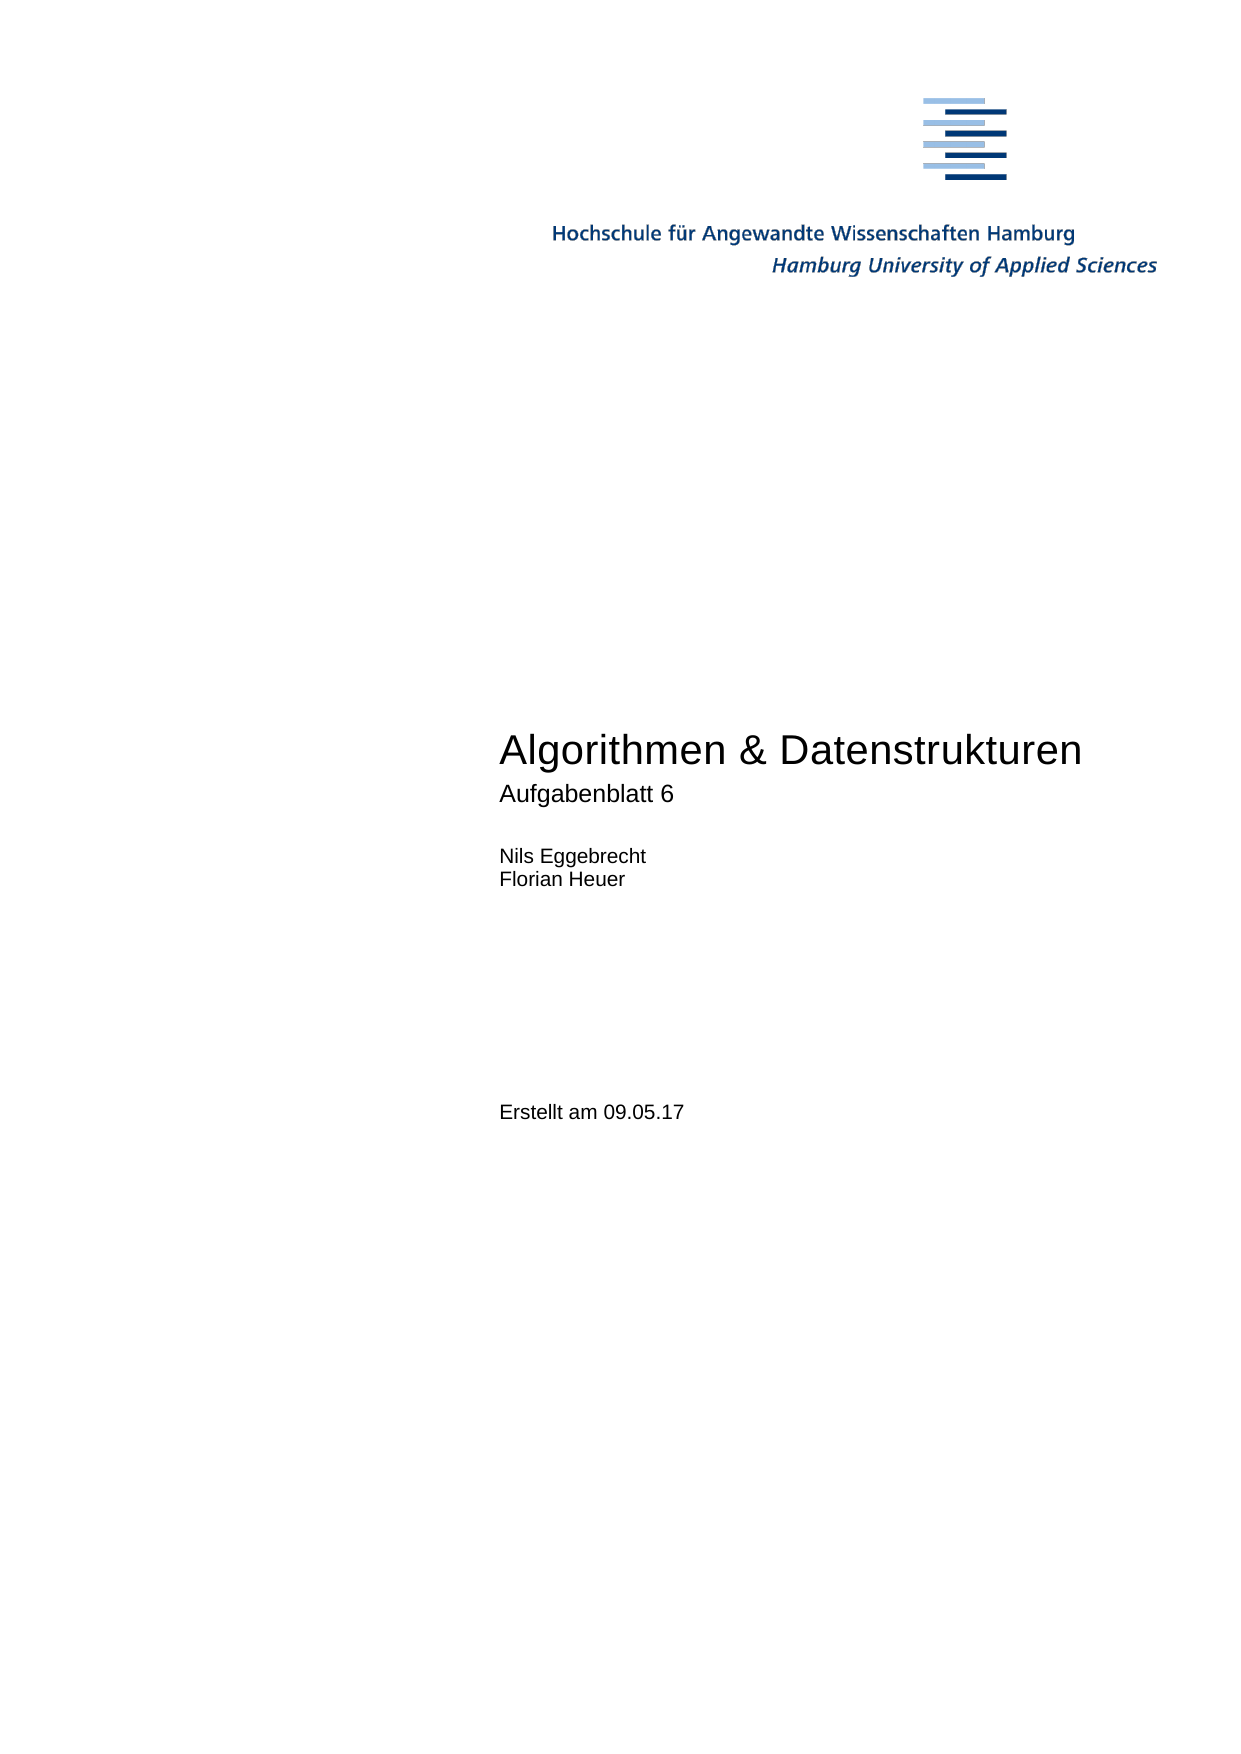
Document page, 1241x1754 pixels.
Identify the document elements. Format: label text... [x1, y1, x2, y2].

picture [552, 98, 1158, 277]
text Florian Heuer [499, 868, 1136, 891]
text Nils Eggebrecht [499, 845, 1136, 868]
subtitle Aufgabenblatt 6 [499, 780, 1136, 808]
title Algorithmen & Datenstrukturen [499, 727, 1136, 773]
text Erstellt am 09.05.17 [499, 1100, 1136, 1119]
